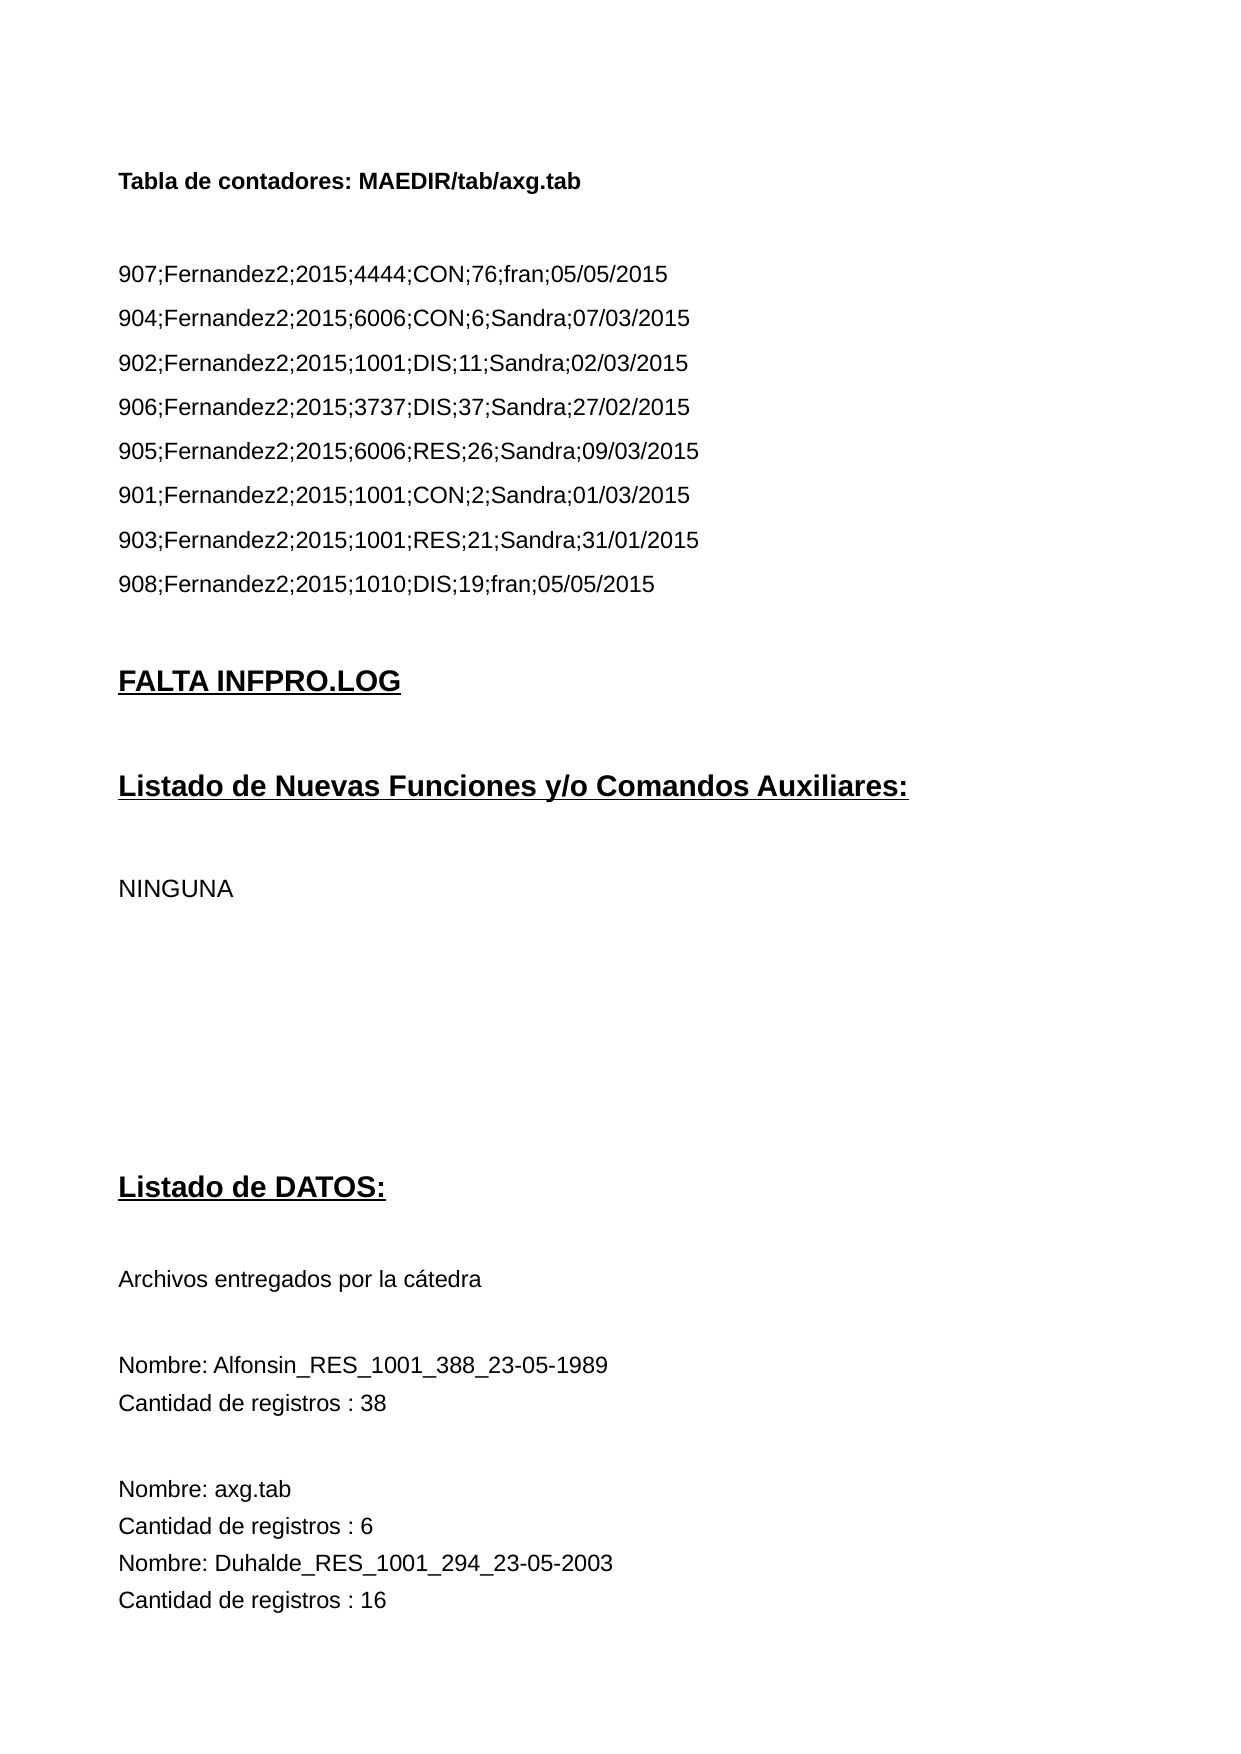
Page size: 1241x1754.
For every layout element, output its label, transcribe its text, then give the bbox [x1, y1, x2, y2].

text Cantidad de registros : 16 [118, 1586, 1122, 1613]
text 906;Fernandez2;2015;3737;DIS;37;Sandra;27/02/2015 [118, 393, 1122, 420]
text Tabla de contadores: MAEDIR/tab/axg.tab [118, 167, 1122, 194]
text 903;Fernandez2;2015;1001;RES;21;Sandra;31/01/2015 [118, 526, 1122, 553]
text 904;Fernandez2;2015;6006;CON;6;Sandra;07/03/2015 [118, 305, 1122, 332]
text 905;Fernandez2;2015;6006;RES;26;Sandra;09/03/2015 [118, 438, 1122, 464]
text Archivos entregados por la cátedra [118, 1266, 1122, 1293]
text Cantidad de registros : 38 [118, 1389, 1122, 1416]
text 902;Fernandez2;2015;1001;DIS;11;Sandra;02/03/2015 [118, 349, 1122, 376]
text Listado de DATOS: [118, 1170, 1122, 1204]
text Listado de Nuevas Funciones y/o Comandos Auxiliares: [118, 769, 1122, 803]
text 908;Fernandez2;2015;1010;DIS;19;fran;05/05/2015 [118, 570, 1122, 597]
text 901;Fernandez2;2015;1001;CON;2;Sandra;01/03/2015 [118, 482, 1122, 509]
text Nombre: Alfonsin_RES_1001_388_23-05-1989 [118, 1352, 1122, 1379]
text 907;Fernandez2;2015;4444;CON;76;fran;05/05/2015 [118, 261, 1122, 287]
text Nombre: Duhalde_RES_1001_294_23-05-2003 [118, 1549, 1122, 1576]
text Nombre: axg.tab [118, 1475, 1122, 1502]
text Cantidad de registros : 6 [118, 1512, 1122, 1539]
text FALTA INFPRO.LOG [118, 664, 1122, 698]
text NINGUNA [118, 874, 1122, 903]
